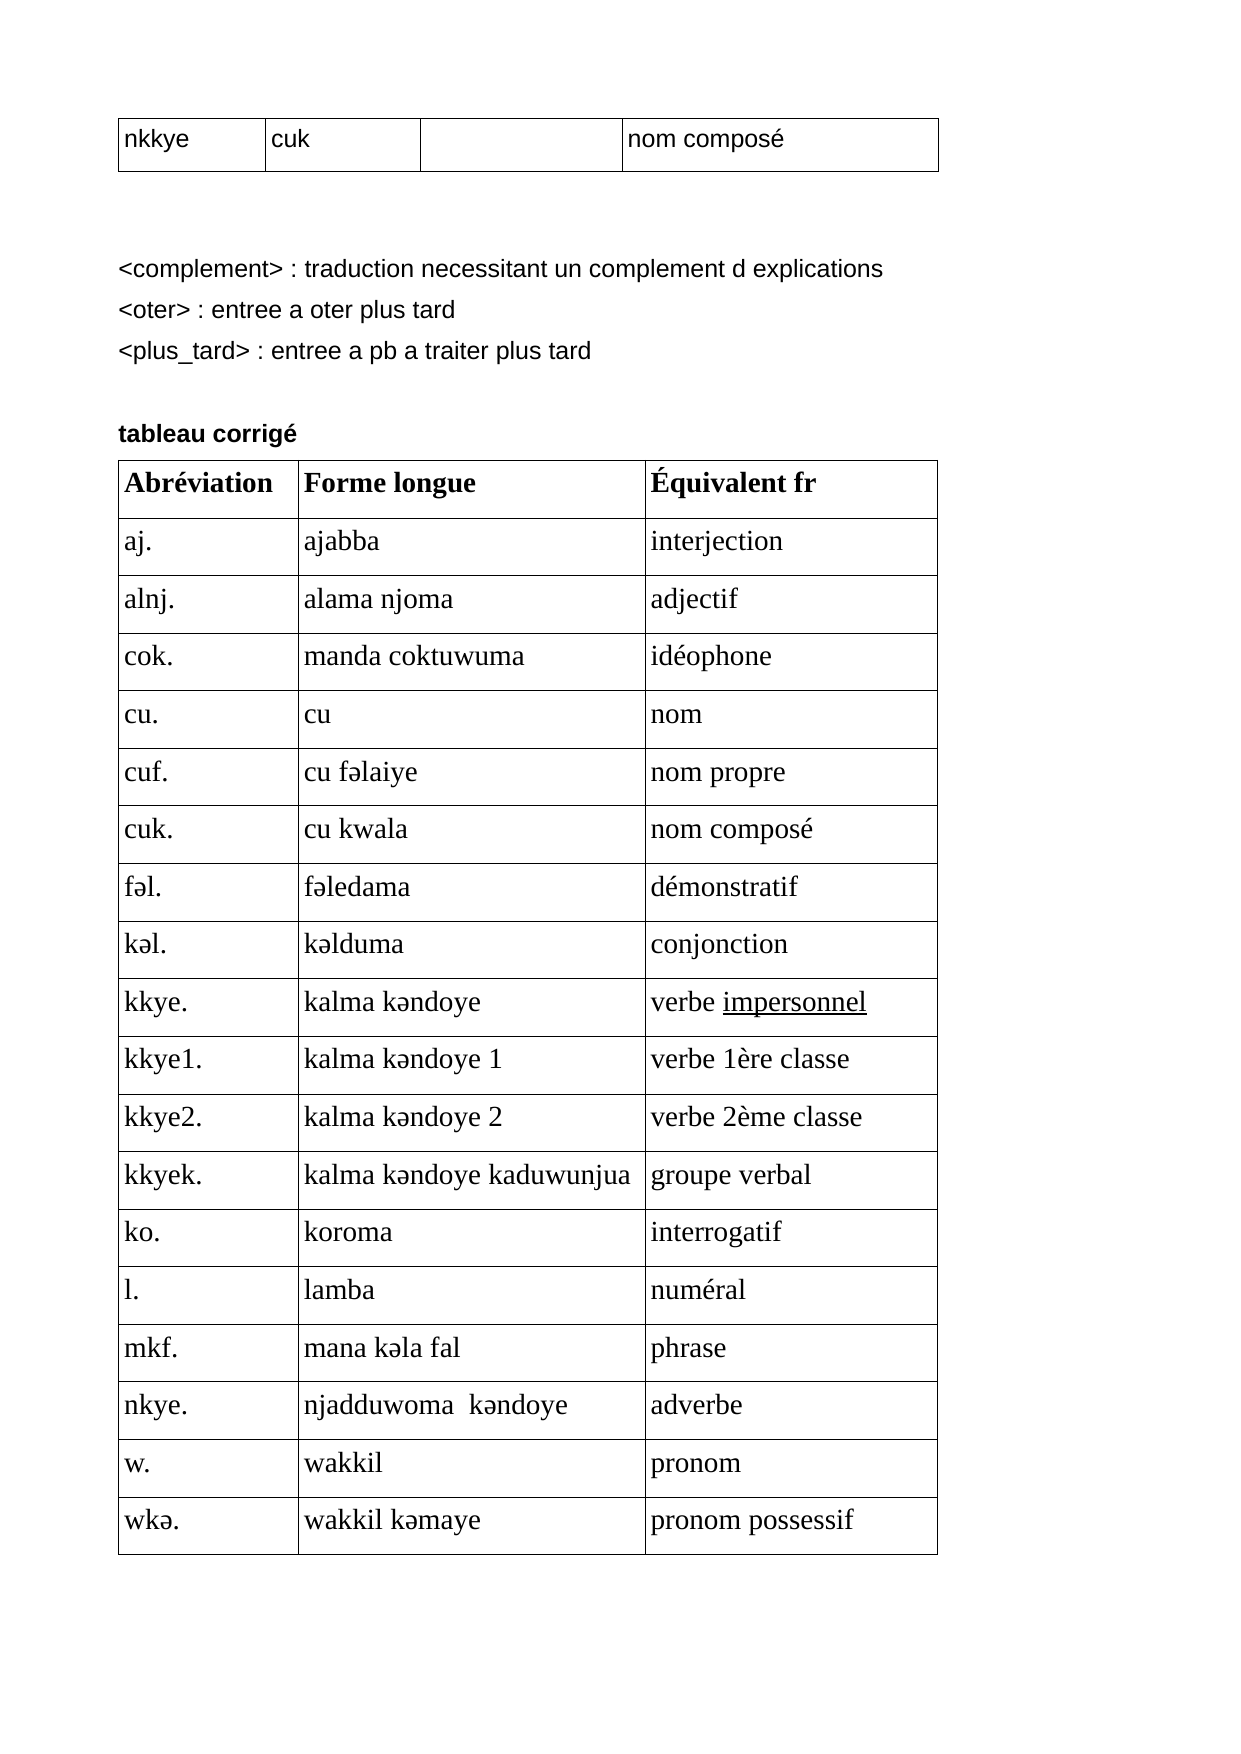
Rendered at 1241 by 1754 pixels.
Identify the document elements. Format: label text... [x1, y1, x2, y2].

table_cell verbe 1ère classe [646, 1037, 937, 1093]
table_cell kǝl. [119, 922, 298, 978]
table_cell koroma [299, 1210, 645, 1266]
table_cell manda coktuwuma [299, 634, 645, 690]
table_cell verbe impersonnel [646, 979, 937, 1036]
table_cell alama njoma [299, 576, 645, 633]
table_cell alnj. [119, 576, 298, 633]
table_cell nom propre [646, 749, 937, 805]
table_cell cu [299, 691, 645, 748]
table_cell nkkye [119, 119, 265, 171]
table_cell kalma kǝndoye 2 [299, 1095, 645, 1151]
table_cell [421, 119, 622, 171]
table_cell ajabba [299, 519, 645, 575]
table_cell w. [119, 1440, 298, 1497]
table_cell kalma kǝndoye [299, 979, 645, 1036]
table_cell nkye. [119, 1382, 298, 1439]
table_cell nom [646, 691, 937, 748]
table_cell cuk [266, 119, 420, 171]
table_cell ko. [119, 1210, 298, 1266]
table_cell cu. [119, 691, 298, 748]
table_cell kalma kǝndoye 1 [299, 1037, 645, 1093]
table_cell groupe verbal [646, 1152, 937, 1209]
table_cell wakkil kǝmaye [299, 1498, 645, 1554]
table_cell adverbe [646, 1382, 937, 1439]
table_cell kalma kǝndoye kaduwunjua [299, 1152, 645, 1209]
table_cell interjection [646, 519, 937, 575]
table_cell phrase [646, 1325, 937, 1381]
table_cell nom composé [623, 119, 938, 171]
text tableau corrigé [118, 418, 1122, 447]
table_cell numéral [646, 1267, 937, 1324]
table_header Forme longue [299, 461, 645, 517]
table_cell njadduwoma kǝndoye [299, 1382, 645, 1439]
table_cell adjectif [646, 576, 937, 633]
table_cell cuk. [119, 806, 298, 863]
table_cell pronom possessif [646, 1498, 937, 1554]
text <complement> : traduction necessitant un complement d explications [118, 253, 1122, 282]
table_cell fǝledama [299, 864, 645, 921]
table_cell démonstratif [646, 864, 937, 921]
text <plus_tard> : entree a pb a traiter plus tard [118, 336, 1122, 365]
table_cell kkyek. [119, 1152, 298, 1209]
table_header Abréviation [119, 461, 298, 517]
table_cell wkǝ. [119, 1498, 298, 1554]
table_cell lamba [299, 1267, 645, 1324]
table_cell verbe 2ème classe [646, 1095, 937, 1151]
table_cell kkye1. [119, 1037, 298, 1093]
table_cell kkye. [119, 979, 298, 1036]
table_cell cu kwala [299, 806, 645, 863]
table_cell aj. [119, 519, 298, 575]
table_cell fǝl. [119, 864, 298, 921]
text <oter> : entree a oter plus tard [118, 295, 1122, 323]
table_cell kǝlduma [299, 922, 645, 978]
table_cell pronom [646, 1440, 937, 1497]
table_cell cok. [119, 634, 298, 690]
table_cell interrogatif [646, 1210, 937, 1266]
table_cell kkye2. [119, 1095, 298, 1151]
table_cell mana kǝla fal [299, 1325, 645, 1381]
table_cell cuf. [119, 749, 298, 805]
table_cell cu fǝlaiye [299, 749, 645, 805]
table_header Équivalent fr [646, 461, 937, 517]
table_cell l. [119, 1267, 298, 1324]
table_cell conjonction [646, 922, 937, 978]
table_cell mkf. [119, 1325, 298, 1381]
table_cell wakkil [299, 1440, 645, 1497]
table_cell idéophone [646, 634, 937, 690]
table_cell nom composé [646, 806, 937, 863]
